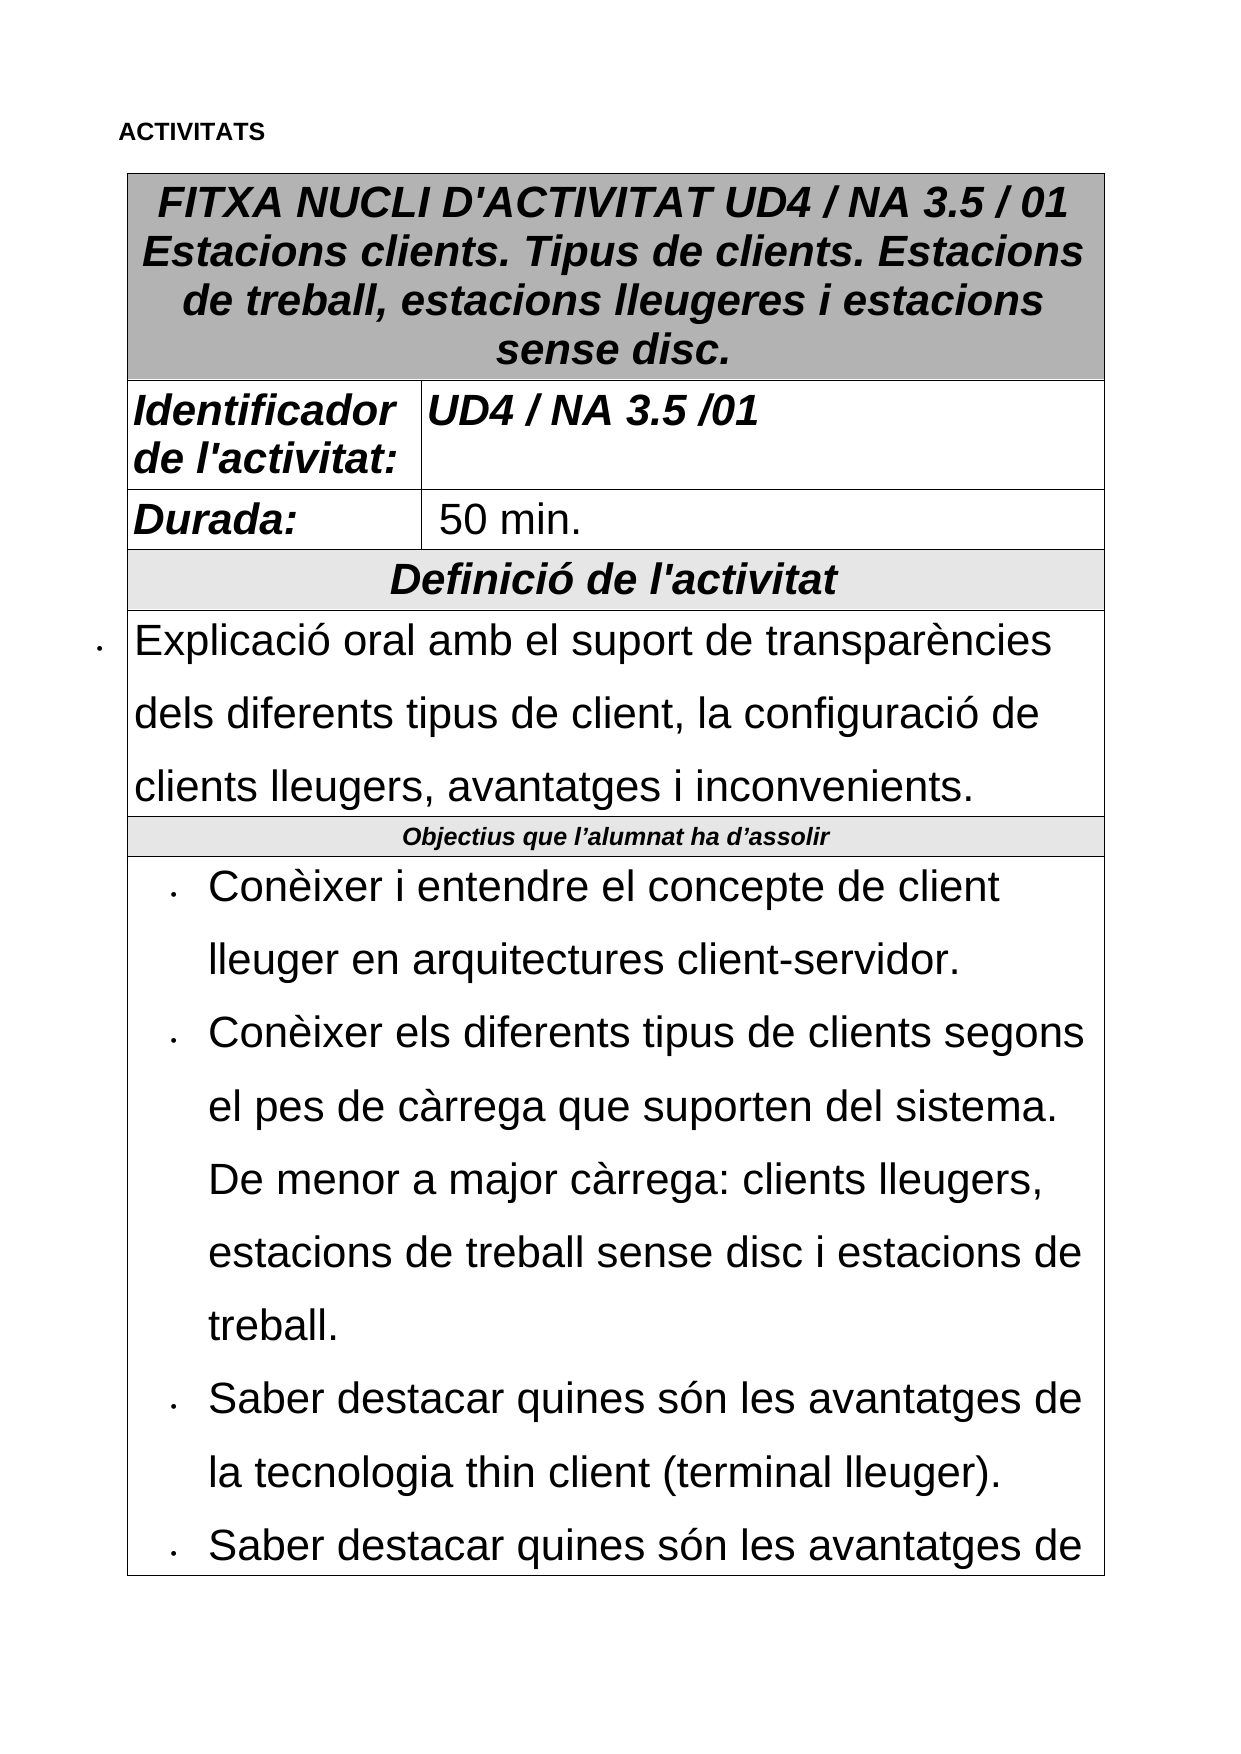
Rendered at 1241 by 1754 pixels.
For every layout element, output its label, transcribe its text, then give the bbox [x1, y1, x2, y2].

table_cell Explicació oral amb el suport de transparències dels diferents tipus de client, la configuració de clients lleugers, avantatges i inconvenients. [128, 611, 1104, 816]
table_header FITXA NUCLI D'ACTIVITAT UD4 / NA 3.5 / 01 Estacions clients. Tipus de clients. Estacions de treball, estacions lleugeres i estacions sense disc. [128, 174, 1104, 379]
text ACTIVITATS [118, 118, 1122, 146]
table_cell 50 min. [422, 490, 1104, 549]
table_cell Definició de l'activitat [128, 550, 1104, 609]
table_cell UD4 / NA 3.5 /01 [422, 381, 1104, 489]
table_cell Durada: [128, 490, 421, 549]
table_cell Objectius que l’alumnat ha d’assolir [128, 817, 1104, 856]
table_cell Identificador de l'activitat: [128, 381, 421, 489]
table_cell Conèixer i entendre el concepte de client lleuger en arquitectures client-servidor. Conèixer els diferents tipus de clients segons el pes de càrrega que suporten del sistema. De menor a major càrrega: clients lleugers, estacions de treball sense disc i estacions de treball. Saber destacar quines són les avantatges de la tecnologia thin client (terminal lleuger). Saber destacar quines són les avantatges de [128, 857, 1104, 1575]
